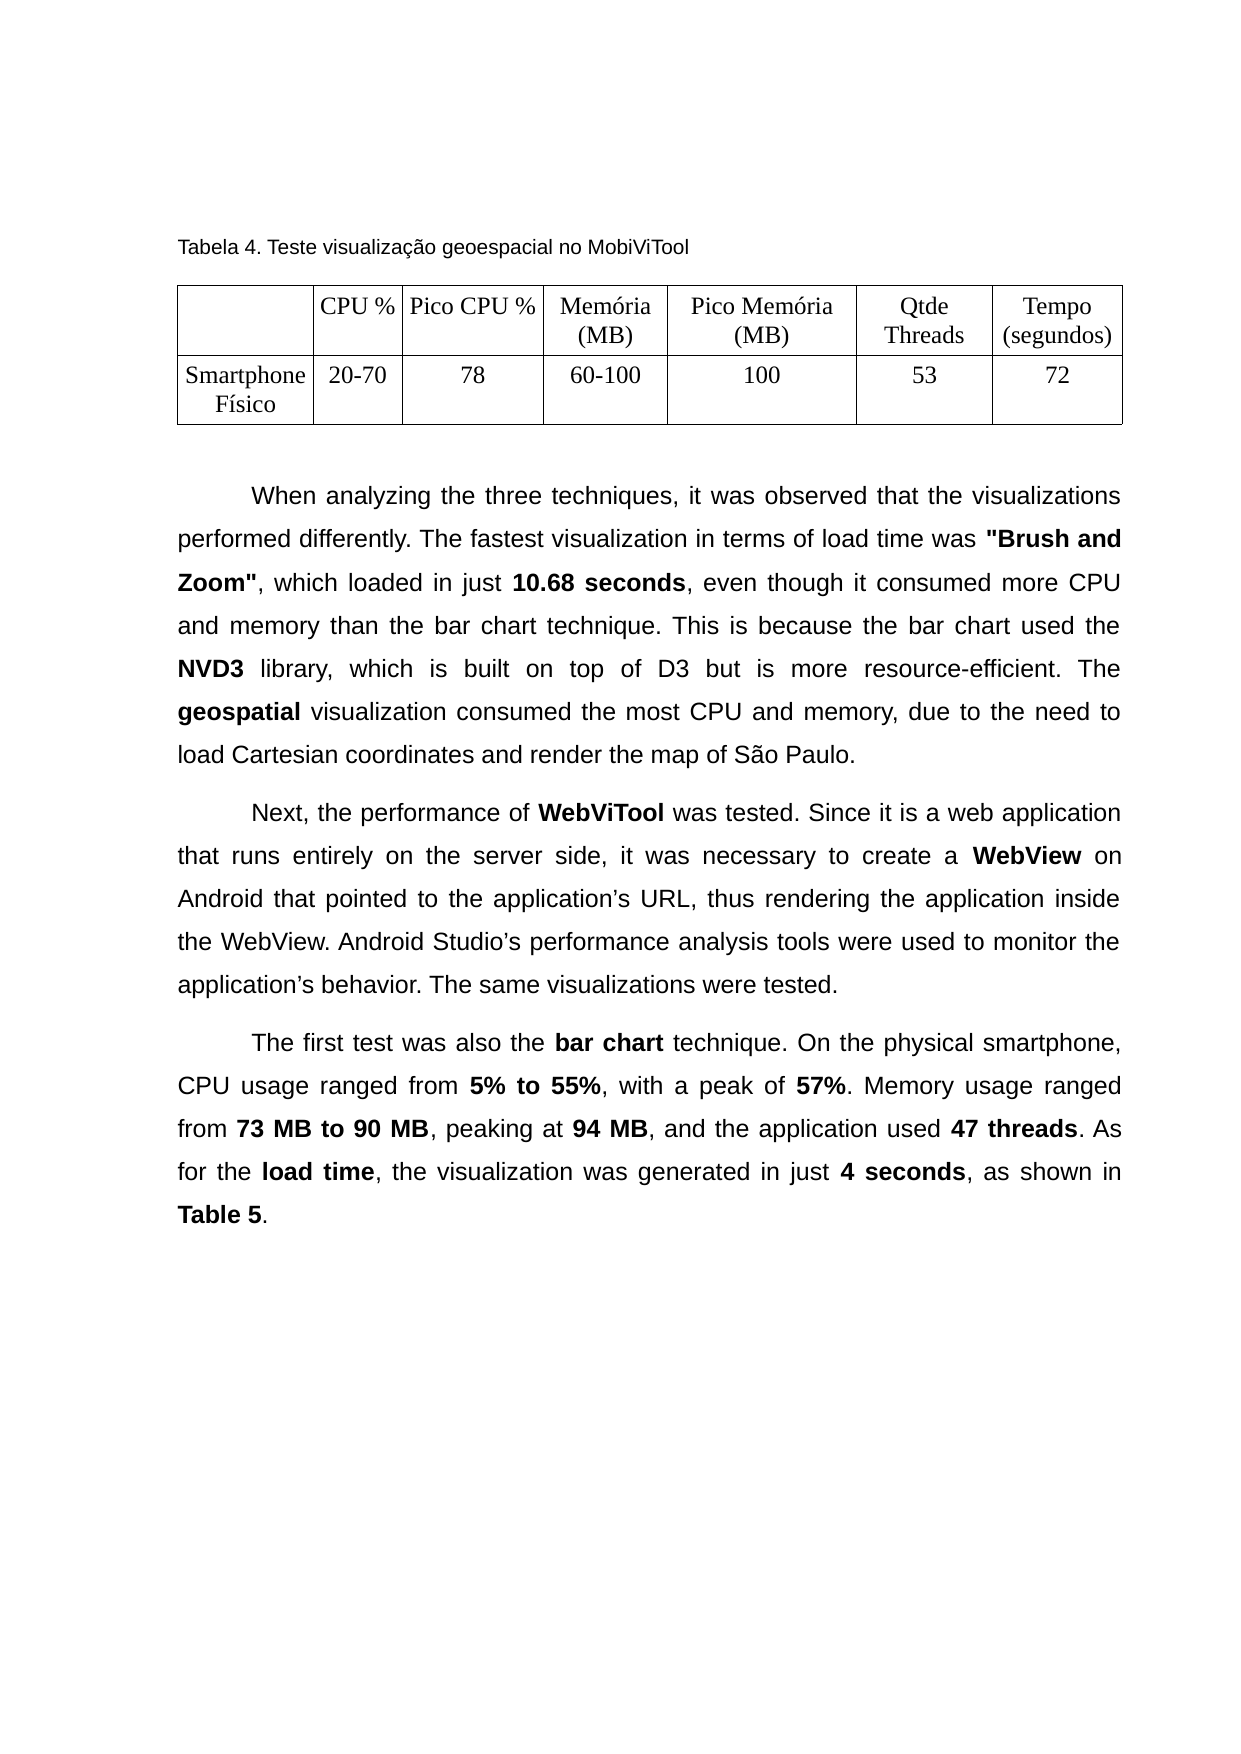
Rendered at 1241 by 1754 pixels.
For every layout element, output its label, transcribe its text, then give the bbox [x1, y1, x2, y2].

table_header Qtde Threads [857, 286, 992, 354]
table_cell 20-70 [314, 356, 402, 423]
table_header Memória (MB) [544, 286, 667, 354]
table_cell 72 [993, 356, 1122, 423]
text The first test was also the bar chart technique. On the physical smartphone, CPU usage ranged from 5% to 55%, with a peak of 57%. Memory usage ranged from 73 MB to 90 MB, peaking at 94 MB, and the application used 47 threads. As for the load time, the visualization was generated in just 4 seconds, as shown in Table 5. [177, 1028, 1122, 1229]
table_cell 53 [857, 356, 992, 423]
text When analyzing the three techniques, it was observed that the visualizations performed differently. The fastest visualization in terms of load time was "Brush and Zoom", which loaded in just 10.68 seconds, even though it consumed more CPU and memory than the bar chart technique. This is because the bar chart used the NVD3 library, which is built on top of D3 but is more resource-efficient. The geospatial visualization consumed the most CPU and memory, due to the need to load Cartesian coordinates and render the map of São Paulo. [177, 481, 1122, 769]
table_cell Smartphone Físico [178, 356, 313, 423]
table_cell 78 [403, 356, 543, 423]
table_header [178, 286, 313, 354]
table_header Pico Memória (MB) [668, 286, 856, 354]
table_header Tempo (segundos) [993, 286, 1122, 354]
table_cell 100 [668, 356, 856, 423]
table_header Pico CPU % [403, 286, 543, 354]
text Tabela 4. Teste visualização geoespacial no MobiViTool [177, 235, 1122, 259]
text Next, the performance of WebViTool was tested. Since it is a web application that runs entirely on the server side, it was necessary to create a WebView on Android that pointed to the application’s URL, thus rendering the application inside the WebView. Android Studio’s performance analysis tools were used to monitor the application’s behavior. The same visualizations were tested. [177, 798, 1122, 999]
table_cell 60-100 [544, 356, 667, 423]
table_header CPU % [314, 286, 402, 354]
